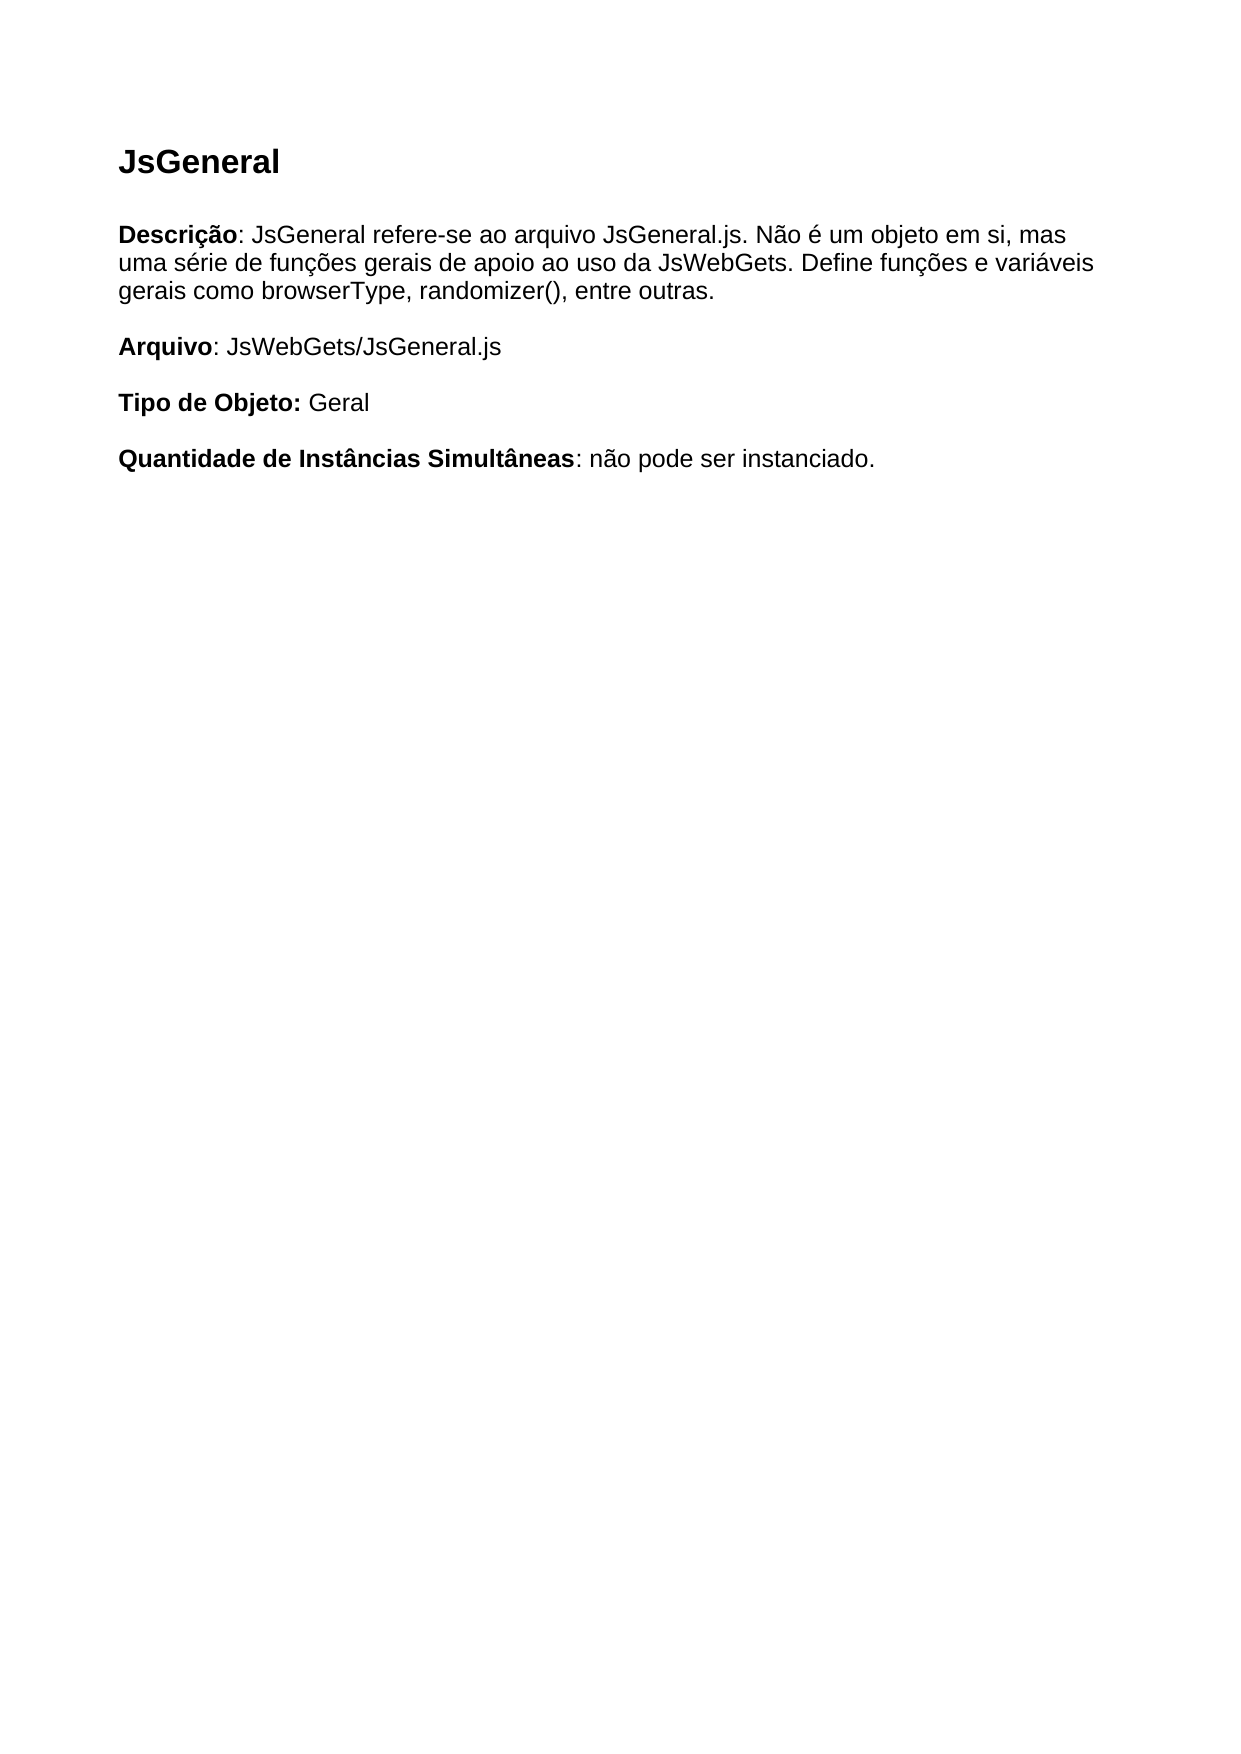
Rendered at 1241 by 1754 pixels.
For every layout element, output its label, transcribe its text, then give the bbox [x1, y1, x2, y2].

text Descrição: JsGeneral refere-se ao arquivo JsGeneral.js. Não é um objeto em si, mas uma série de funções gerais de apoio ao uso da JsWebGets. Define funções e variáveis gerais como browserType, randomizer(), entre outras. [118, 221, 1122, 305]
text Quantidade de Instâncias Simultâneas: não pode ser instanciado. [118, 444, 1122, 472]
text Arquivo: JsWebGets/JsGeneral.js [118, 333, 1122, 361]
subtitle JsGeneral [118, 143, 1122, 181]
text Tipo de Objeto: Geral [118, 388, 1122, 416]
